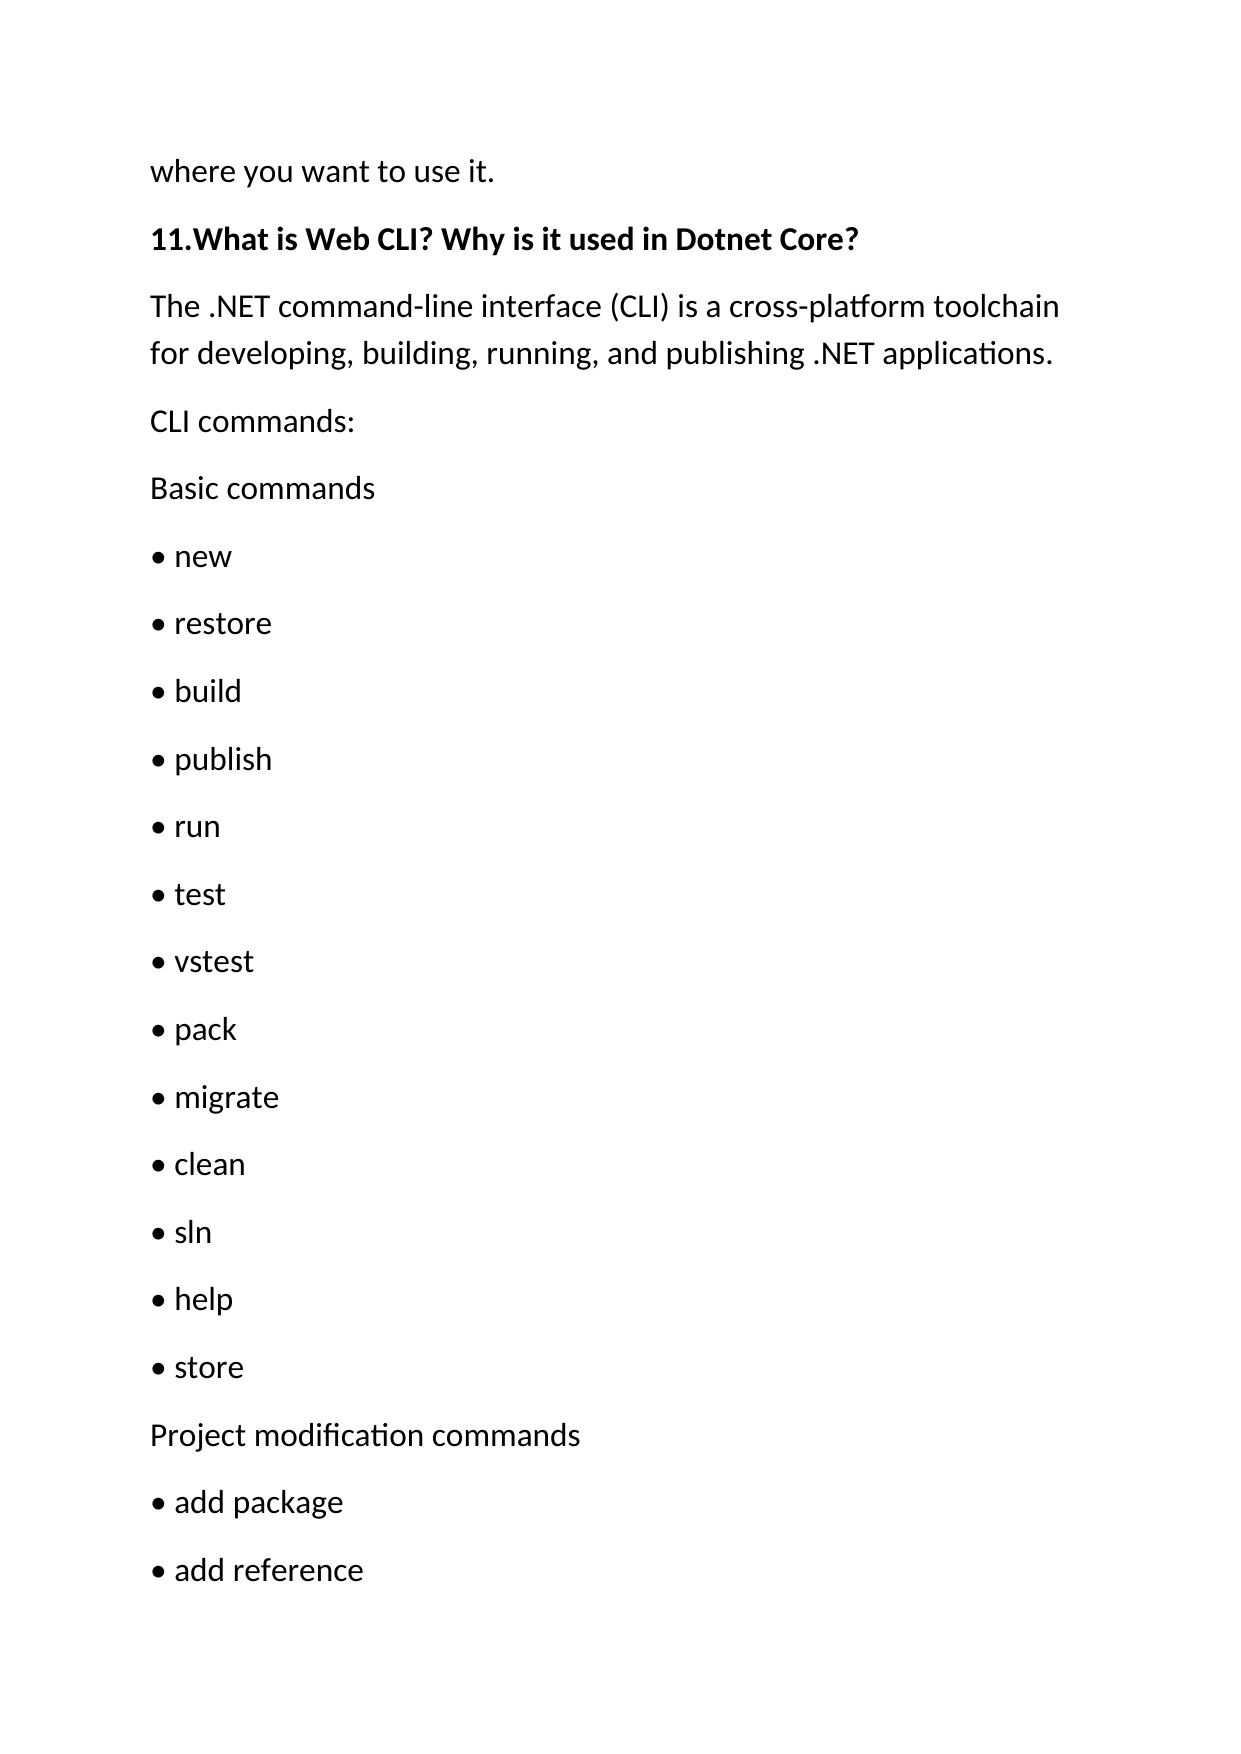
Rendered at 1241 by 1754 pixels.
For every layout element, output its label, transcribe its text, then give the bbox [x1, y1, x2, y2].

text • run [150, 805, 1090, 846]
text The .NET command-line interface (CLI) is a cross-platform toolchain for developing, building, running, and publishing .NET applications. [150, 285, 1090, 373]
text • restore [150, 602, 1090, 643]
text 11.What is Web CLI? Why is it used in Dotnet Core? [150, 218, 1090, 258]
text • new [150, 535, 1090, 576]
text • add reference [150, 1549, 1090, 1589]
text Basic commands [150, 467, 1090, 508]
text • help [150, 1278, 1090, 1319]
text • publish [150, 738, 1090, 778]
text where you want to use it. [150, 150, 1090, 191]
text • migrate [150, 1076, 1090, 1116]
text • store [150, 1346, 1090, 1387]
text • pack [150, 1008, 1090, 1049]
text • vstest [150, 940, 1090, 981]
text • sln [150, 1211, 1090, 1252]
text CLI commands: [150, 399, 1090, 440]
text • clean [150, 1143, 1090, 1184]
text • test [150, 873, 1090, 913]
text • build [150, 670, 1090, 711]
text Project modification commands [150, 1414, 1090, 1454]
text • add package [150, 1481, 1090, 1522]
